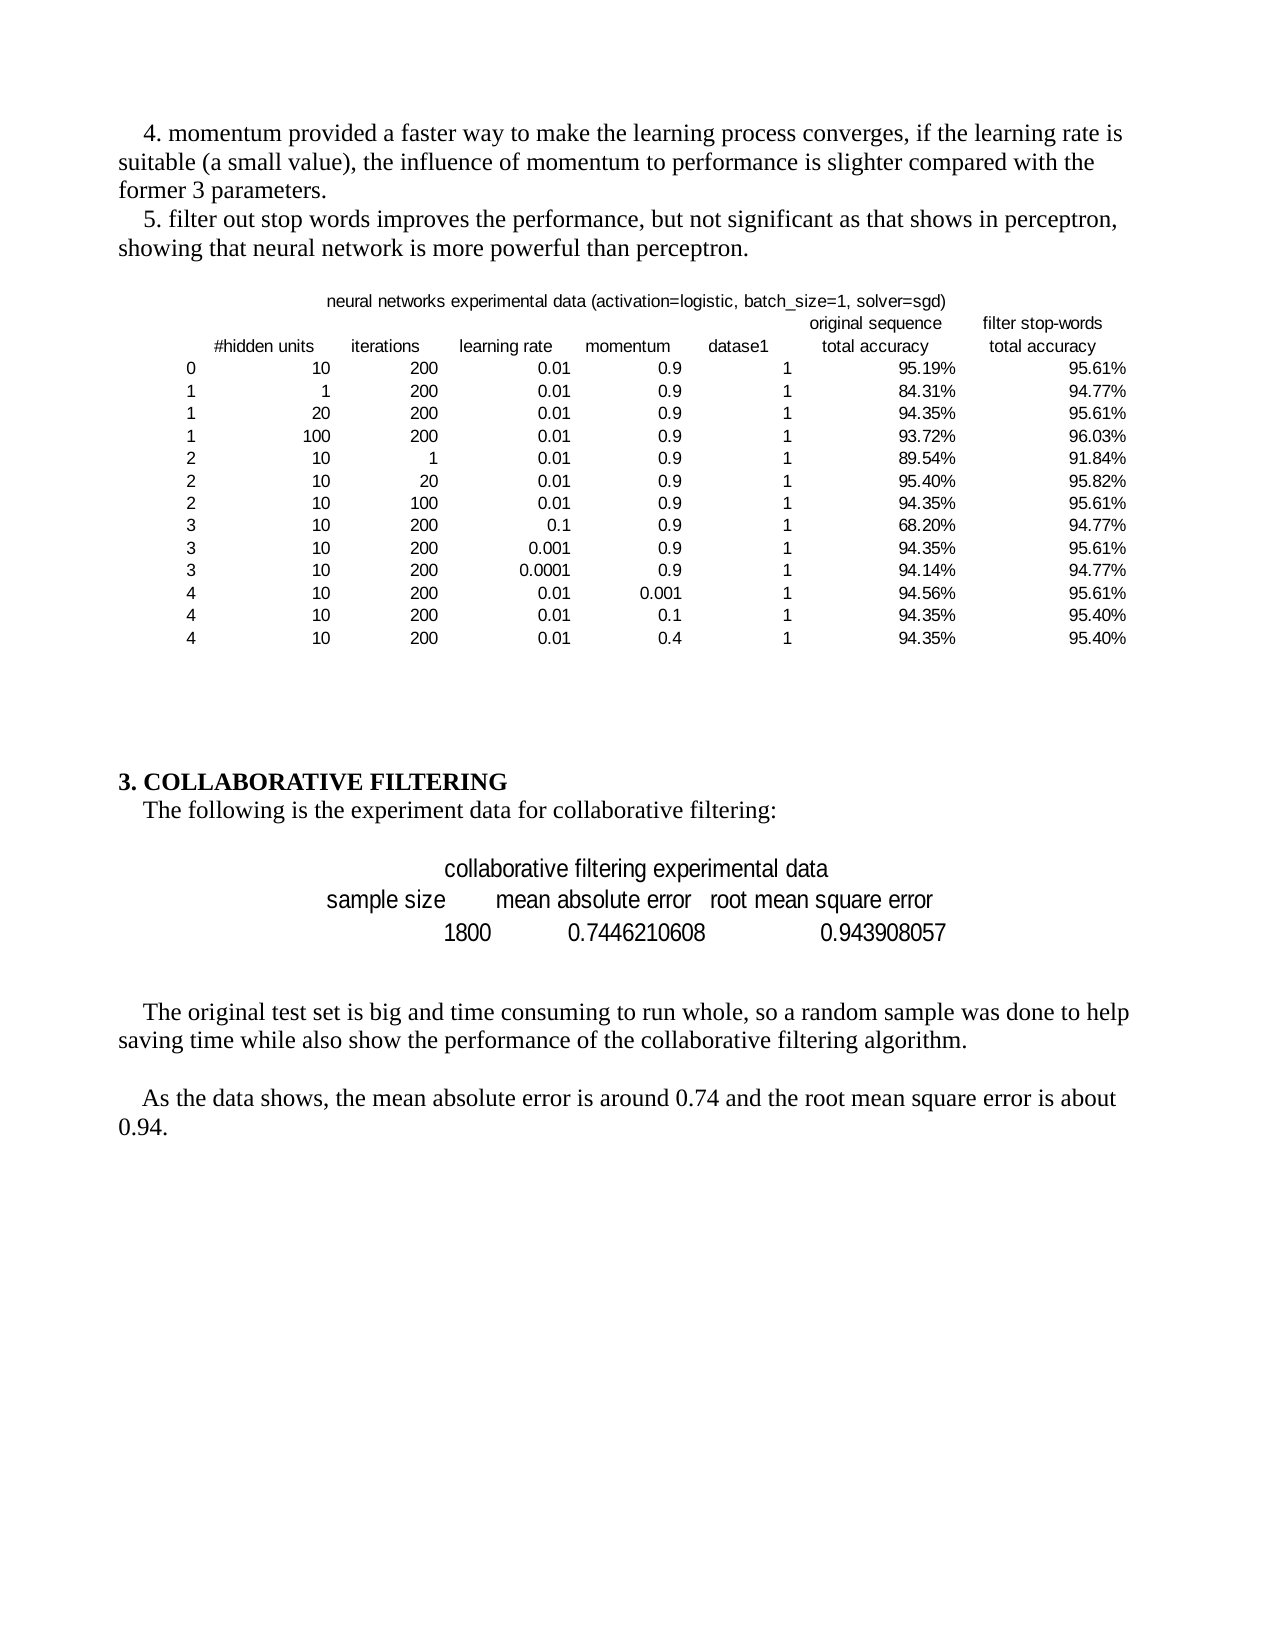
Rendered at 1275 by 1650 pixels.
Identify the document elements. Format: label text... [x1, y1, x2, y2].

text The following is the experiment data for collaborative filtering: [118, 796, 1157, 824]
text The original test set is big and time consuming to run whole, so a random sample was done to help saving time while also show the performance of the collaborative filtering algorithm. [118, 997, 1157, 1054]
text 5. filter out stop words improves the performance, but not significant as that shows in perceptron, showing that neural network is more powerful than perceptron. [118, 204, 1157, 262]
text 4. momentum provided a faster way to make the learning process converges, if the learning rate is suitable (a small value), the influence of momentum to performance is slighter compared with the former 3 parameters. [118, 118, 1157, 204]
text 3. COLLABORATIVE FILTERING [118, 767, 1157, 796]
text As the data shows, the mean absolute error is around 0.74 and the root mean square error is about 0.94. [118, 1083, 1157, 1141]
